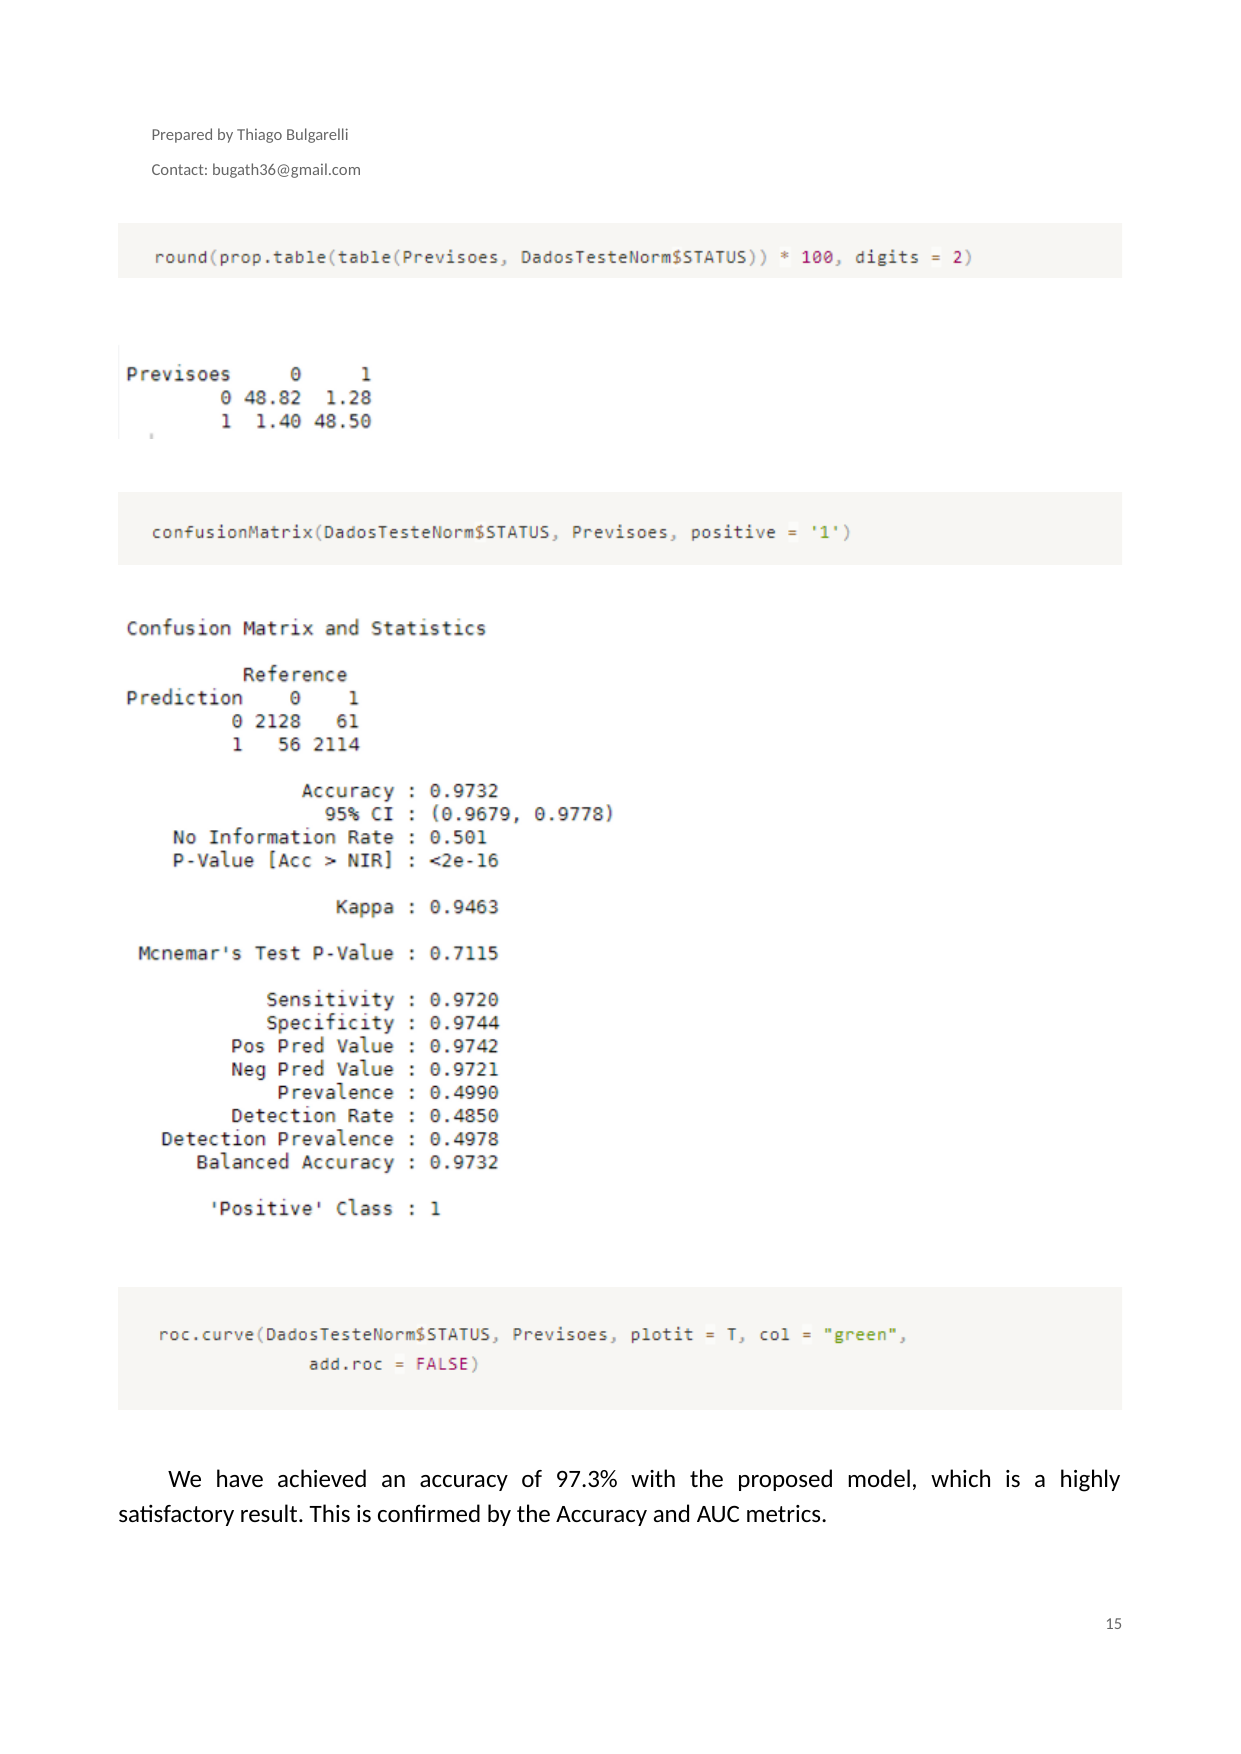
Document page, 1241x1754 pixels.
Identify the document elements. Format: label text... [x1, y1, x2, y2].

picture [118, 1287, 1123, 1410]
picture [118, 338, 1123, 439]
picture [118, 610, 1123, 1234]
picture [118, 223, 1123, 278]
text We have achieved an accuracy of 97.3% with the proposed model, which is a highly satisfactory result. This is confirmed by the Accuracy and AUC metrics. [118, 1463, 1122, 1529]
picture [118, 492, 1123, 565]
